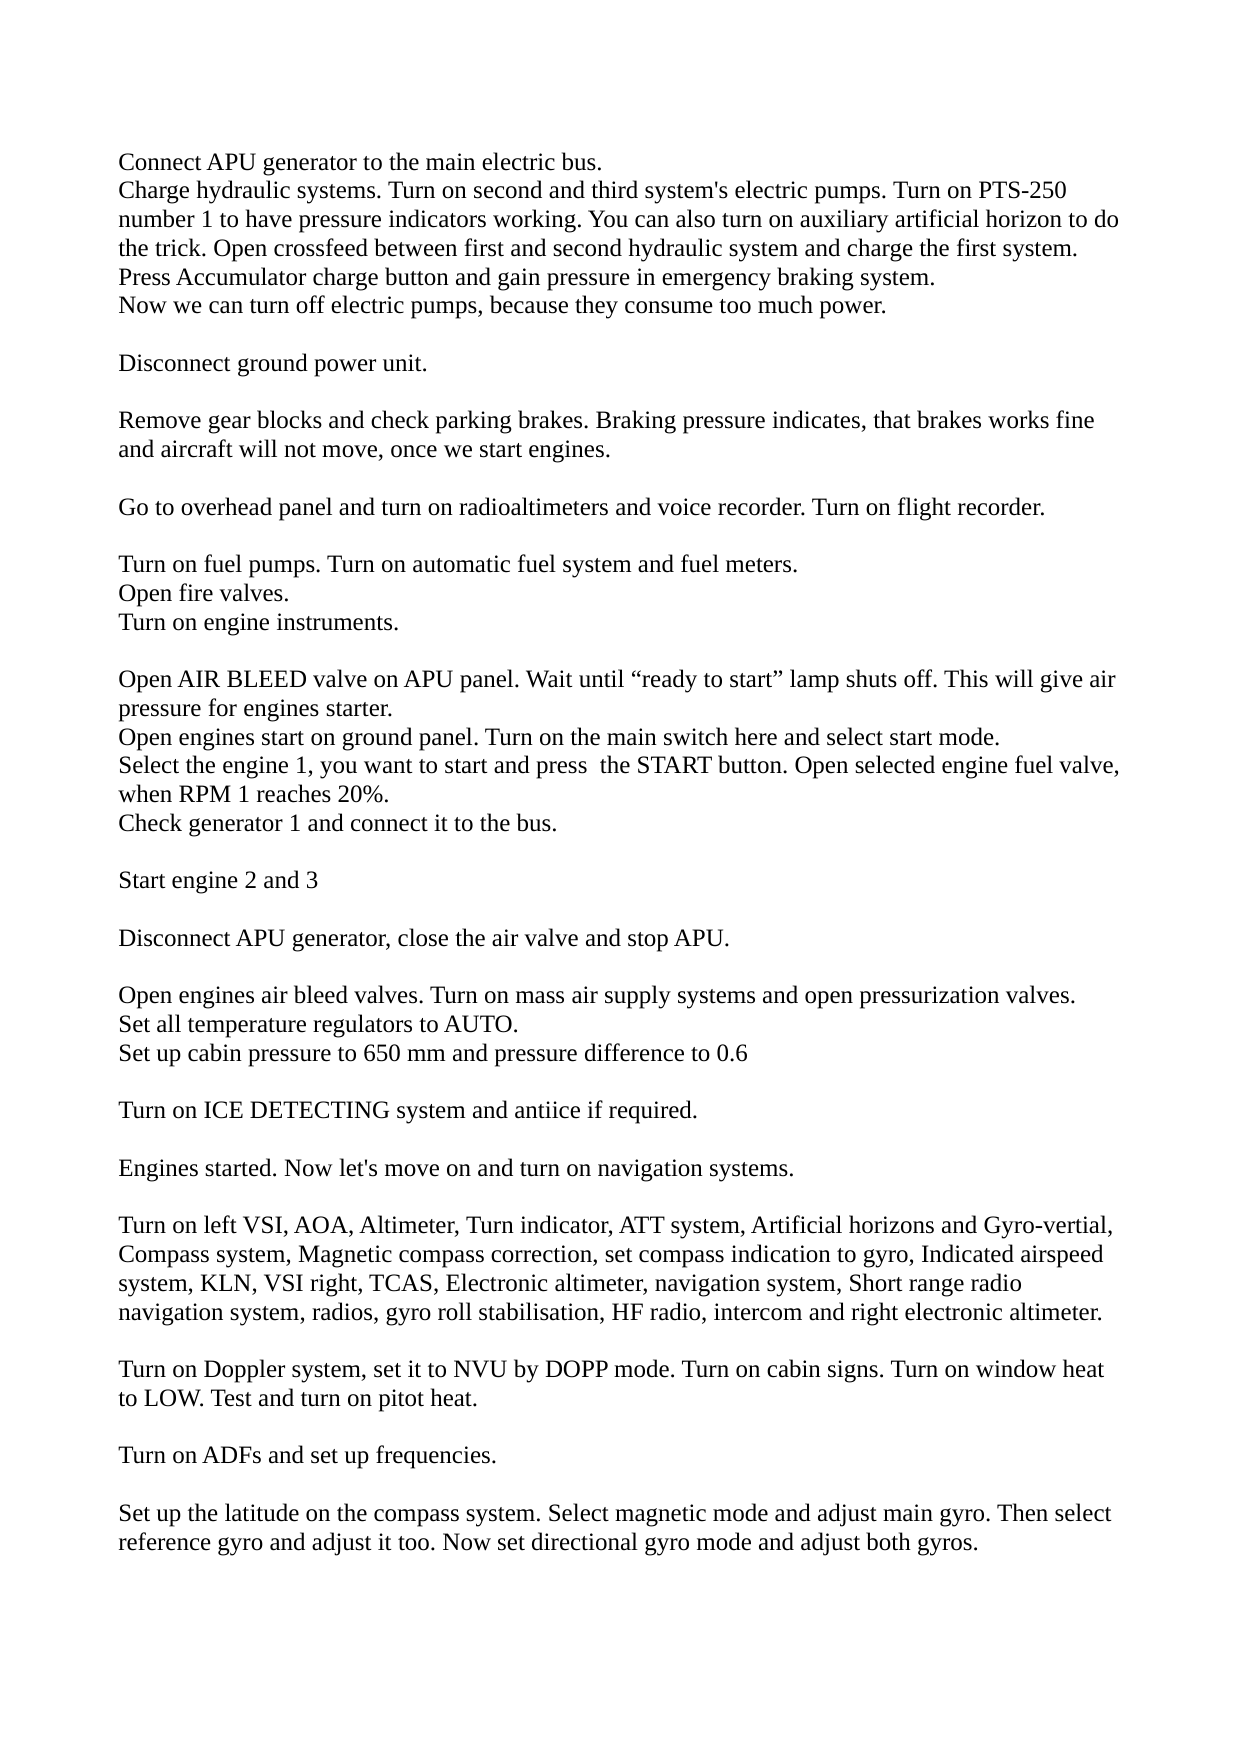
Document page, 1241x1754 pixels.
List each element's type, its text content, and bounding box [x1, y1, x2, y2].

text Open AIR BLEED valve on APU panel. Wait until “ready to start” lamp shuts off. This will give air pressure for engines starter. [118, 664, 1122, 722]
text Select the engine 1, you want to start and press the START button. Open selected engine fuel valve, when RPM 1 reaches 20%. [118, 751, 1122, 808]
text Disconnect ground power unit. [118, 348, 1122, 377]
text Start engine 2 and 3 [118, 866, 1122, 894]
text Turn on fuel pumps. Turn on automatic fuel system and fuel meters. [118, 549, 1122, 578]
text Remove gear blocks and check parking brakes. Braking pressure indicates, that brakes works fine and aircraft will not move, once we start engines. [118, 406, 1122, 463]
text Now we can turn off electric pumps, because they consume too much power. [118, 291, 1122, 319]
text Open engines air bleed valves. Turn on mass air supply systems and open pressurization valves. [118, 981, 1122, 1009]
text Turn on Doppler system, set it to NVU by DOPP mode. Turn on cabin signs. Turn on window heat to LOW. Test and turn on pitot heat. [118, 1354, 1122, 1412]
text Set up cabin pressure to 650 mm and pressure difference to 0.6 [118, 1038, 1122, 1067]
text Open fire valves. [118, 578, 1122, 607]
text Check generator 1 and connect it to the bus. [118, 808, 1122, 837]
text Go to overhead panel and turn on radioaltimeters and voice recorder. Turn on flight recorder. [118, 492, 1122, 521]
text Open engines start on ground panel. Turn on the main switch here and select start mode. [118, 722, 1122, 751]
text Turn on engine instruments. [118, 607, 1122, 636]
text Turn on left VSI, AOA, Altimeter, Turn indicator, ATT system, Artificial horizons and Gyro-vertial, Compass system, Magnetic compass correction, set compass indication to gyro, Indicated airspeed system, KLN, VSI right, TCAS, Electronic altimeter, navigation system, Short range radio navigation system, radios, gyro roll stabilisation, HF radio, intercom and right electronic altimeter. [118, 1211, 1122, 1326]
text Press Accumulator charge button and gain pressure in emergency braking system. [118, 262, 1122, 291]
text Disconnect APU generator, close the air valve and stop APU. [118, 923, 1122, 952]
text Turn on ICE DETECTING system and antiice if required. [118, 1096, 1122, 1124]
text Turn on ADFs and set up frequencies. [118, 1441, 1122, 1469]
text Charge hydraulic systems. Turn on second and third system's electric pumps. Turn on PTS-250 number 1 to have pressure indicators working. You can also turn on auxiliary artificial horizon to do the trick. Open crossfeed between first and second hydraulic system and charge the first system. [118, 176, 1122, 262]
text Set up the latitude on the compass system. Select magnetic mode and adjust main gyro. Then select reference gyro and adjust it too. Now set directional gyro mode and adjust both gyros. [118, 1498, 1122, 1556]
text Connect APU generator to the main electric bus. [118, 147, 1122, 176]
text Engines started. Now let's move on and turn on navigation systems. [118, 1153, 1122, 1182]
text Set all temperature regulators to AUTO. [118, 1009, 1122, 1038]
